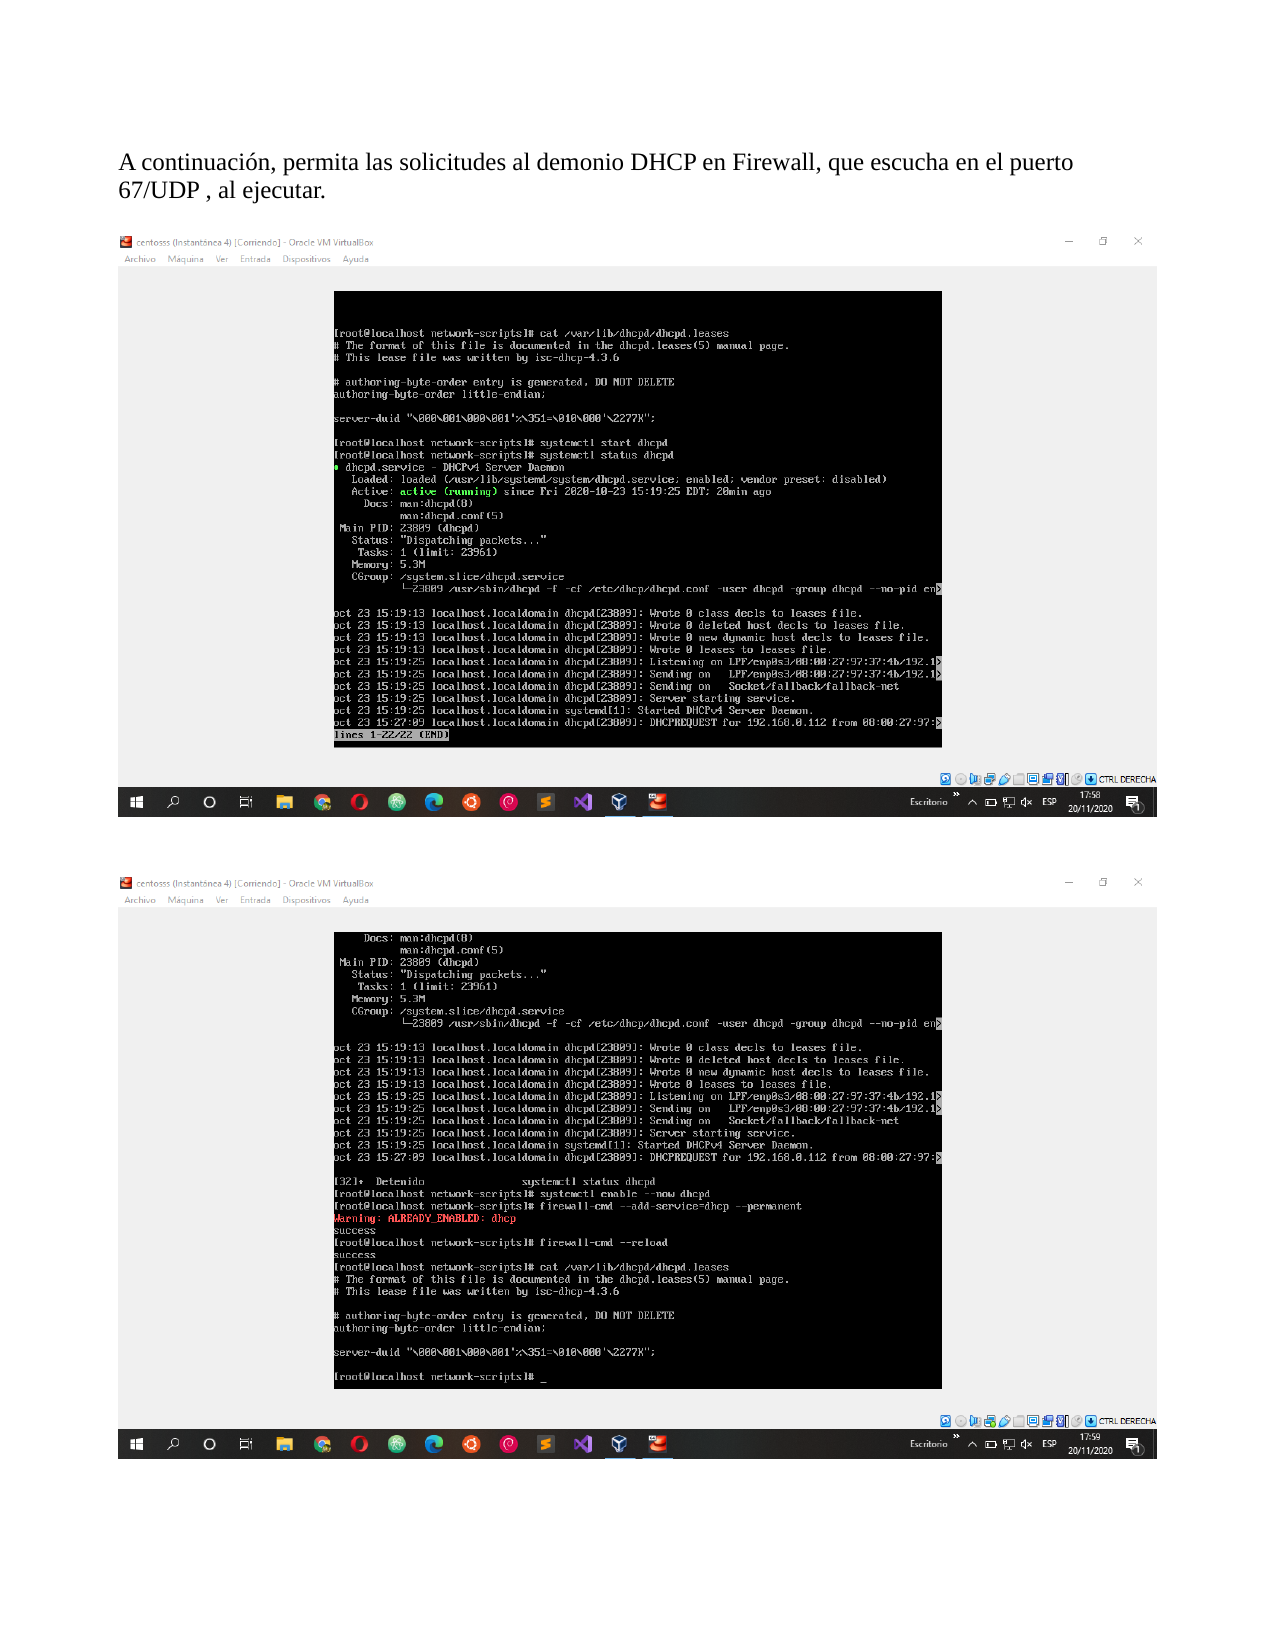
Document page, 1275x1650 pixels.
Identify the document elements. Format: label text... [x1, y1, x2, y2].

text A continuación, permita las solicitudes al demonio DHCP en Firewall, que escucha en el puerto 67/UDP , al ejecutar. [118, 147, 1157, 204]
picture [118, 233, 1157, 817]
picture [118, 874, 1157, 1459]
